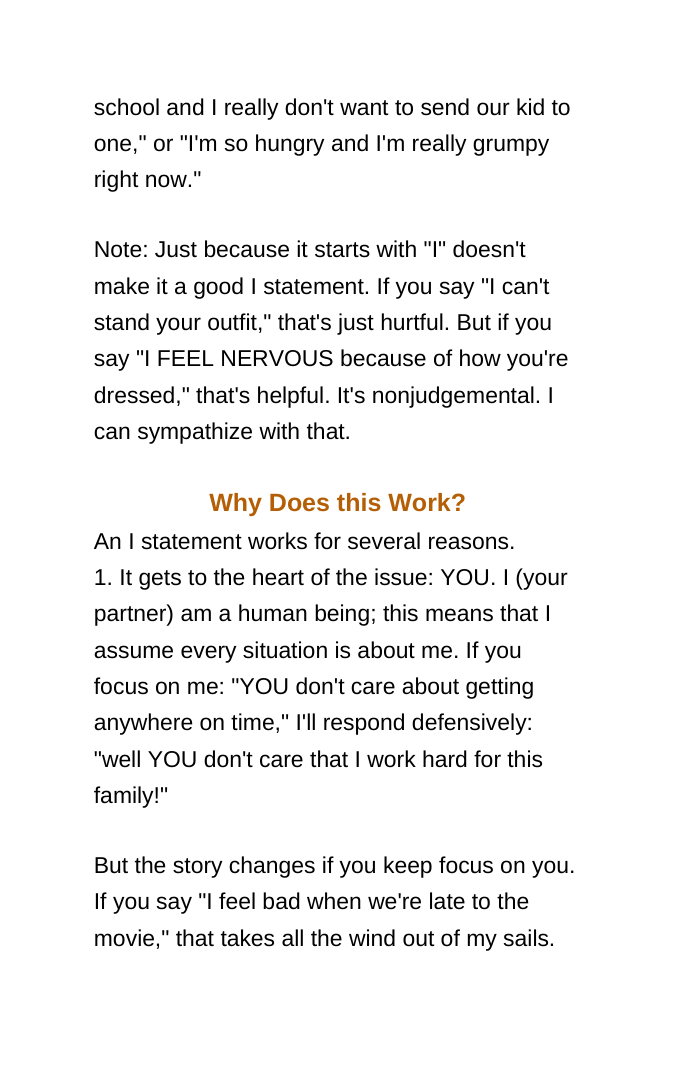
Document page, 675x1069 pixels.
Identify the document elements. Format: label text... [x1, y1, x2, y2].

text An I statement works for several reasons. [94, 528, 581, 554]
text school and I really don't want to send our kid to one," or "I'm so hungry and I'm really grumpy right now." [94, 94, 581, 193]
subtitle Why Does this Work? [94, 488, 581, 517]
text But the story changes if you keep focus on you. If you say "I feel bad when we're late to the movie," that takes all the wind out of my sails. [94, 852, 581, 951]
text Note: Just because it starts with "I" doesn't make it a good I statement. If you say "I can't stand your outfit," that's just hurtful. But if you say "I FEEL NERVOUS because of how you're dressed," that's helpful. It's nonjudgemental. I can sympathize with that. [94, 236, 581, 444]
text 1. It gets to the heart of the issue: YOU. I (your partner) am a human being; this means that I assume every situation is about me. If you focus on me: "YOU don't care about getting anywhere on time," I'll respond defensively: "well YOU don't care that I work hard for this family!" [94, 564, 581, 808]
